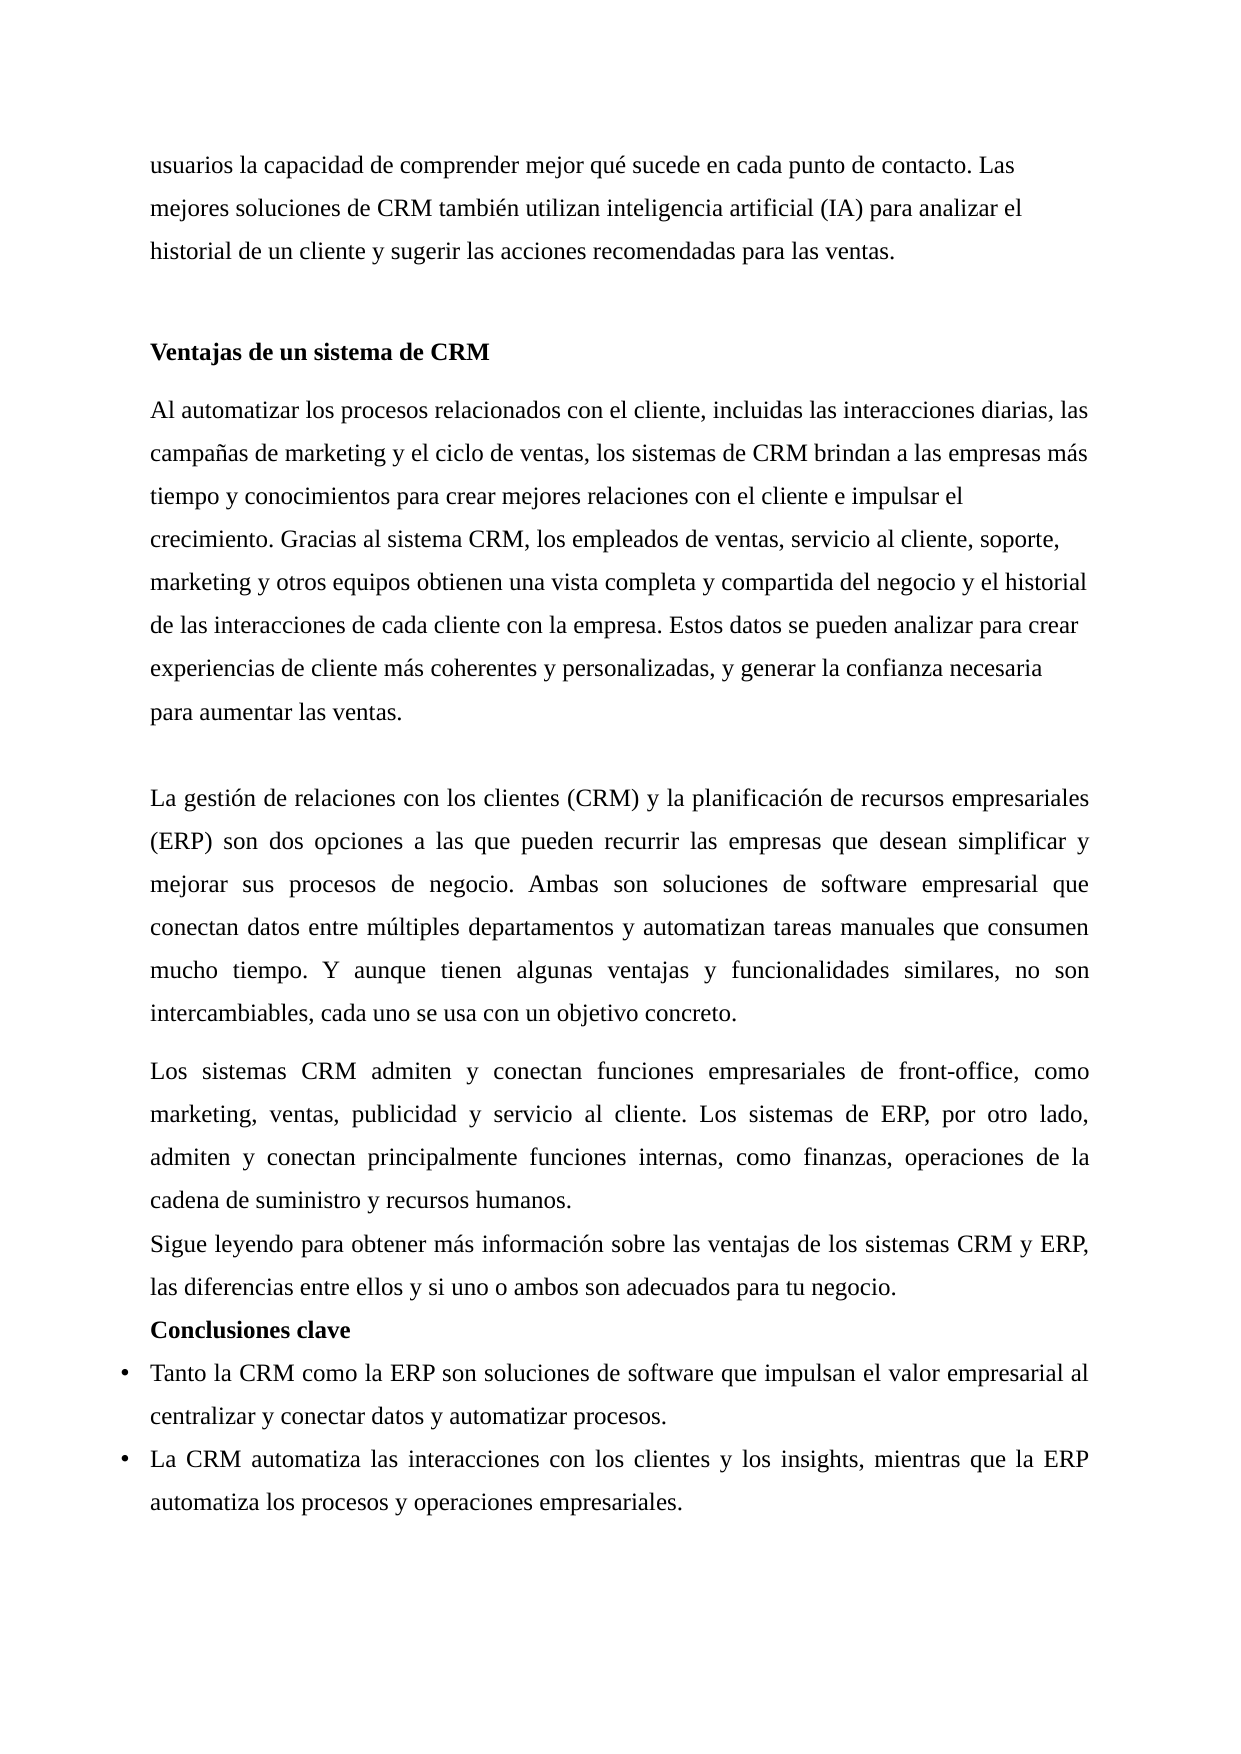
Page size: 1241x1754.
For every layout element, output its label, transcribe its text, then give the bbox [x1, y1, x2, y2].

text Ventajas de un sistema de CRM [150, 337, 1090, 366]
list Tanto la CRM como la ERP son soluciones de software que impulsan el valor empresarial al centralizar y conectar datos y automatizar procesos. [150, 1358, 1090, 1430]
text Los sistemas CRM admiten y conectan funciones empresariales de front-office, como marketing, ventas, publicidad y servicio al cliente. Los sistemas de ERP, por otro lado, admiten y conectan principalmente funciones internas, como finanzas, operaciones de la cadena de suministro y recursos humanos. [150, 1056, 1090, 1214]
text Al automatizar los procesos relacionados con el cliente, incluidas las interacciones diarias, las campañas de marketing y el ciclo de ventas, los sistemas de CRM brindan a las empresas más tiempo y conocimientos para crear mejores relaciones con el cliente e impulsar el crecimiento. Gracias al sistema CRM, los empleados de ventas, servicio al cliente, soporte, marketing y otros equipos obtienen una vista completa y compartida del negocio y el historial de las interacciones de cada cliente con la empresa. Estos datos se pueden analizar para crear experiencias de cliente más coherentes y personalizadas, y generar la confianza necesaria para aumentar las ventas. [150, 395, 1090, 725]
list La CRM automatiza las interacciones con los clientes y los insights, mientras que la ERP automatiza los procesos y operaciones empresariales. [150, 1444, 1090, 1516]
text usuarios la capacidad de comprender mejor qué sucede en cada punto de contacto. Las mejores soluciones de CRM también utilizan inteligencia artificial (IA) para analizar el historial de un cliente y sugerir las acciones recomendadas para las ventas. [150, 150, 1090, 265]
text Conclusiones clave [150, 1315, 1090, 1344]
text Sigue leyendo para obtener más información sobre las ventajas de los sistemas CRM y ERP, las diferencias entre ellos y si uno o ambos son adecuados para tu negocio. [150, 1229, 1090, 1301]
text La gestión de relaciones con los clientes (CRM) y la planificación de recursos empresariales (ERP) son dos opciones a las que pueden recurrir las empresas que desean simplificar y mejorar sus procesos de negocio. Ambas son soluciones de software empresarial que conectan datos entre múltiples departamentos y automatizan tareas manuales que consumen mucho tiempo. Y aunque tienen algunas ventajas y funcionalidades similares, no son intercambiables, cada uno se usa con un objetivo concreto. [150, 783, 1090, 1027]
